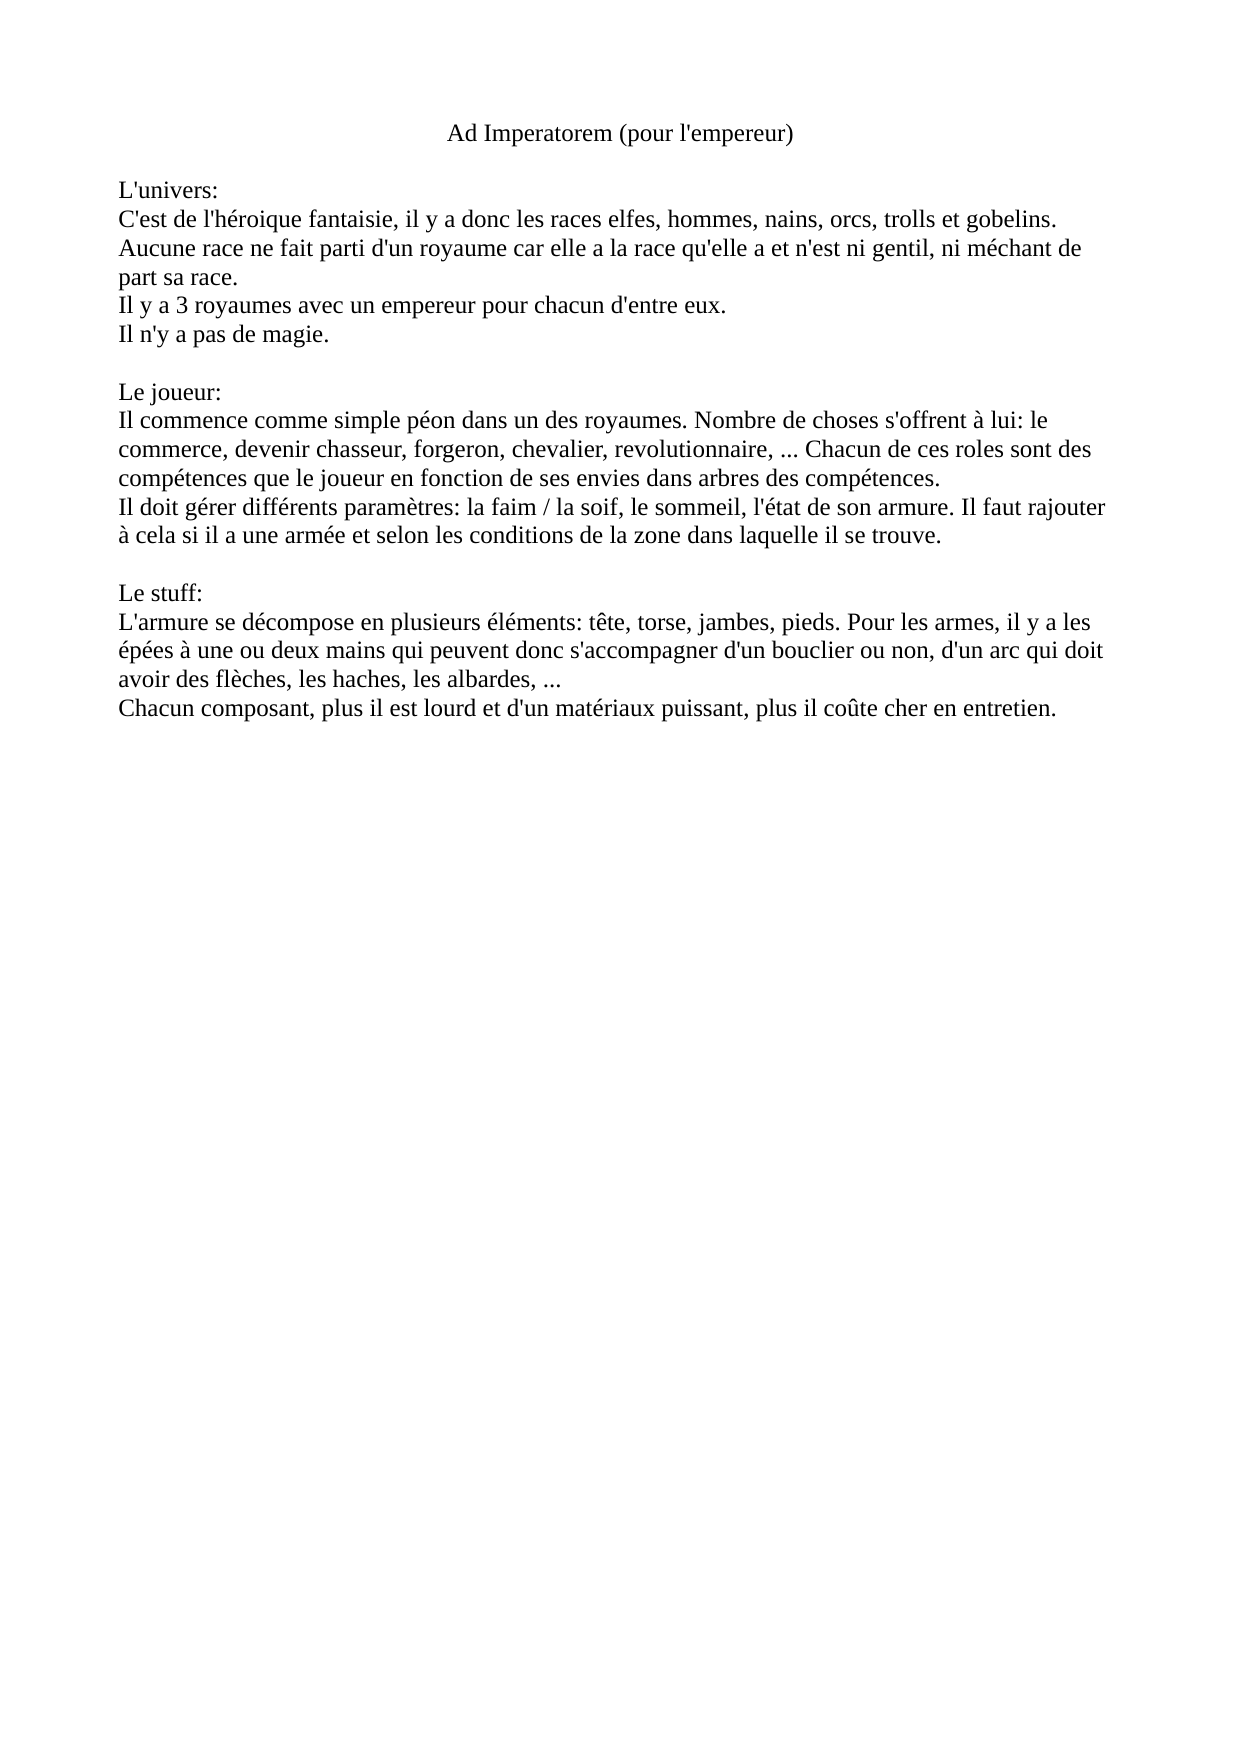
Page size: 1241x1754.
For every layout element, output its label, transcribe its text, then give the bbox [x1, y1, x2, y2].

text Chacun composant, plus il est lourd et d'un matériaux puissant, plus il coûte cher en entretien. [118, 693, 1122, 722]
text L'armure se décompose en plusieurs éléments: tête, torse, jambes, pieds. Pour les armes, il y a les épées à une ou deux mains qui peuvent donc s'accompagner d'un bouclier ou non, d'un arc qui doit avoir des flèches, les haches, les albardes, ... [118, 607, 1122, 693]
text Le joueur: [118, 377, 1122, 406]
text C'est de l'héroique fantaisie, il y a donc les races elfes, hommes, nains, orcs, trolls et gobelins. Aucune race ne fait parti d'un royaume car elle a la race qu'elle a et n'est ni gentil, ni méchant de part sa race. [118, 204, 1122, 291]
text Le stuff: [118, 578, 1122, 607]
text Il doit gérer différents paramètres: la faim / la soif, le sommeil, l'état de son armure. Il faut rajouter à cela si il a une armée et selon les conditions de la zone dans laquelle il se trouve. [118, 492, 1122, 549]
text Il y a 3 royaumes avec un empereur pour chacun d'entre eux. [118, 291, 1122, 319]
text L'univers: [118, 176, 1122, 204]
text Ad Imperatorem (pour l'empereur) [118, 118, 1122, 147]
text Il n'y a pas de magie. [118, 319, 1122, 348]
text Il commence comme simple péon dans un des royaumes. Nombre de choses s'offrent à lui: le commerce, devenir chasseur, forgeron, chevalier, revolutionnaire, ... Chacun de ces roles sont des compétences que le joueur en fonction de ses envies dans arbres des compétences. [118, 406, 1122, 492]
